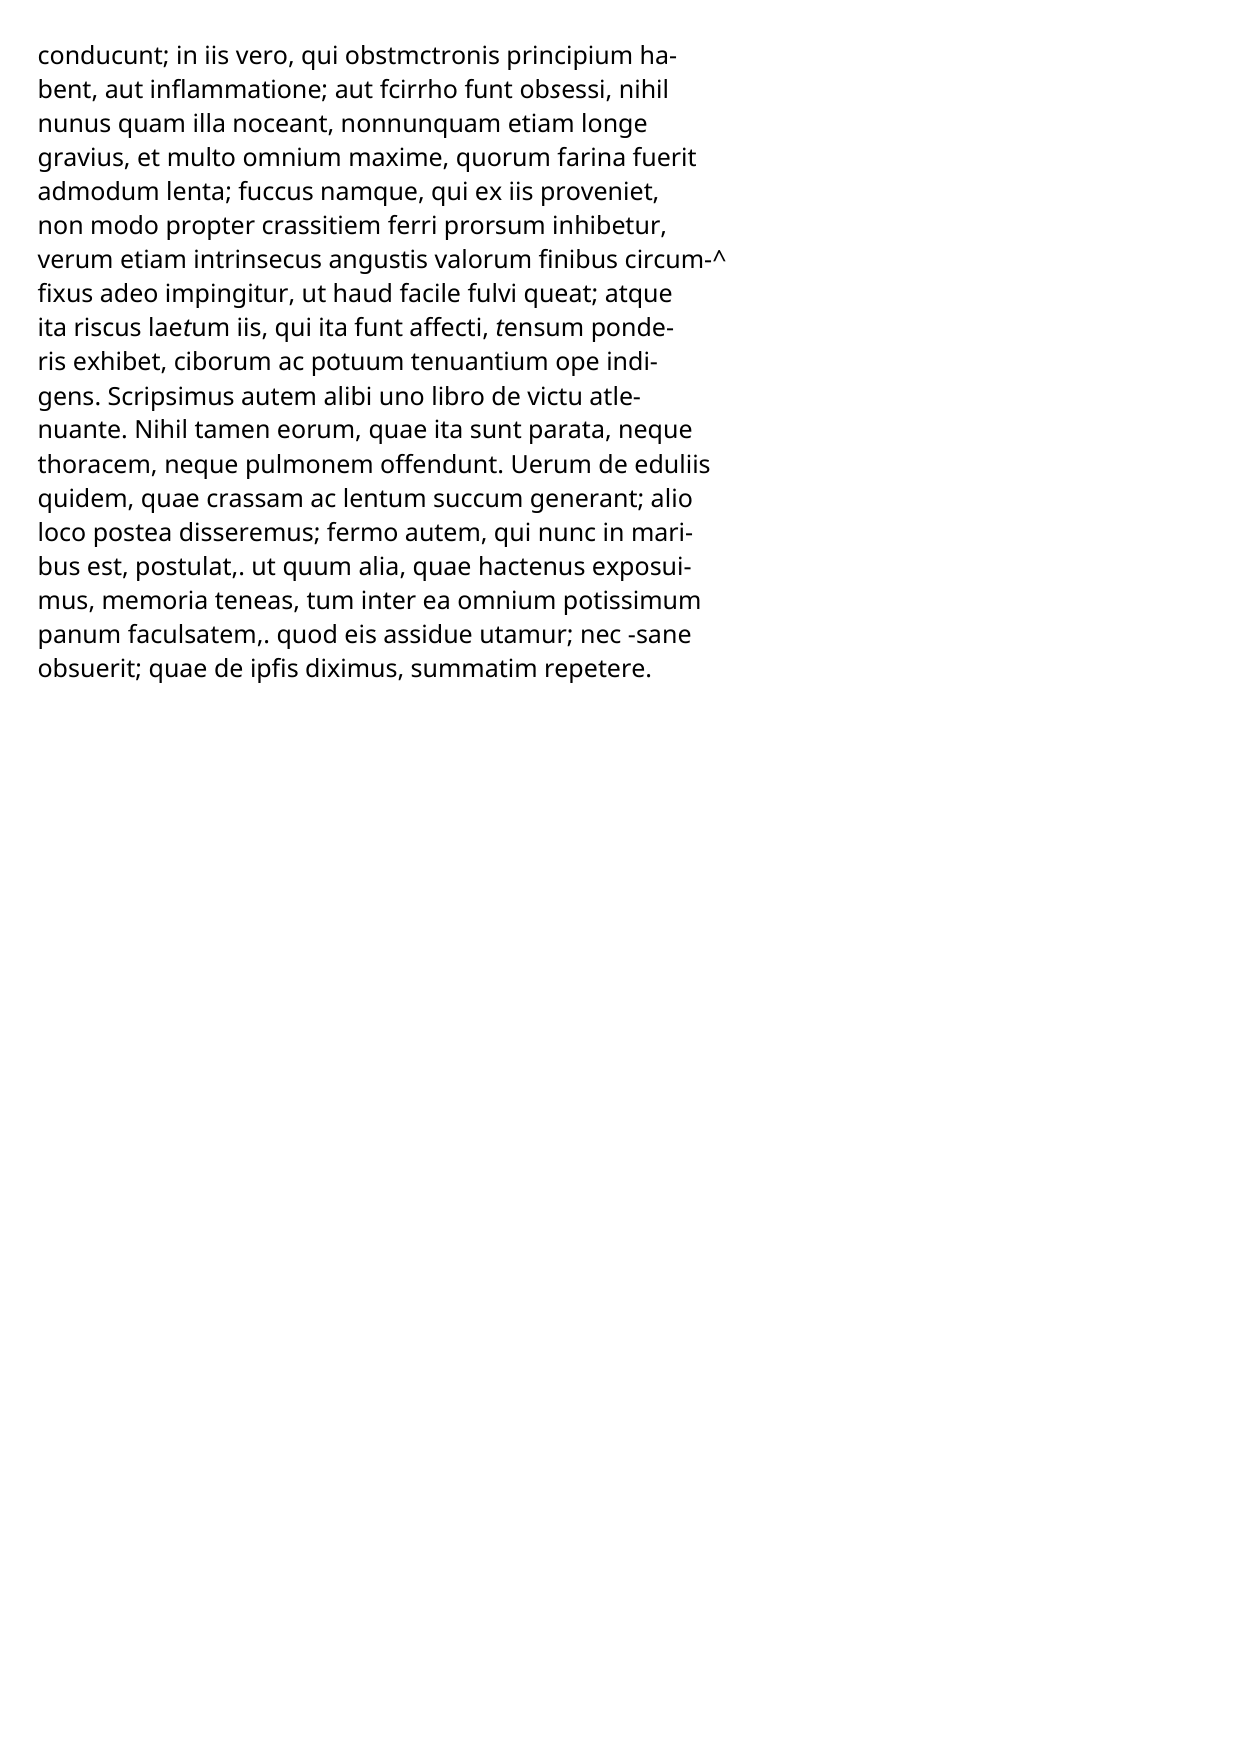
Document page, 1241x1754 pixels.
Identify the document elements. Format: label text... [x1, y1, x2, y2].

text conducunt; in iis vero, qui obstmctronis principium ha- bent, aut inflammatione; aut fcirrho funt obsessi, nihil nunus quam illa noceant, nonnunquam etiam longe gravius, et multo omnium maxime, quorum farina fuerit admodum lenta; fuccus namque, qui ex iis proveniet, non modo propter crassitiem ferri prorsum inhibetur, verum etiam intrinsecus angustis valorum finibus circum-^ fixus adeo impingitur, ut haud facile fulvi queat; atque ita riscus laetum iis, qui ita funt affecti, tensum ponde- ris exhibet, ciborum ac potuum tenuantium ope indi- gens. Scripsimus autem alibi uno libro de victu atle- nuante. Nihil tamen eorum, quae ita sunt parata, neque thoracem, neque pulmonem offendunt. Uerum de eduliis quidem, quae crassam ac lentum succum generant; alio loco postea disseremus; fermo autem, qui nunc in mari- bus est, postulat,. ut quum alia, quae hactenus exposui- mus, memoria teneas, tum inter ea omnium potissimum panum faculsatem,. quod eis assidue utamur; nec -sane obsuerit; quae de ipfis diximus, summatim repetere. [37, 37, 1203, 685]
